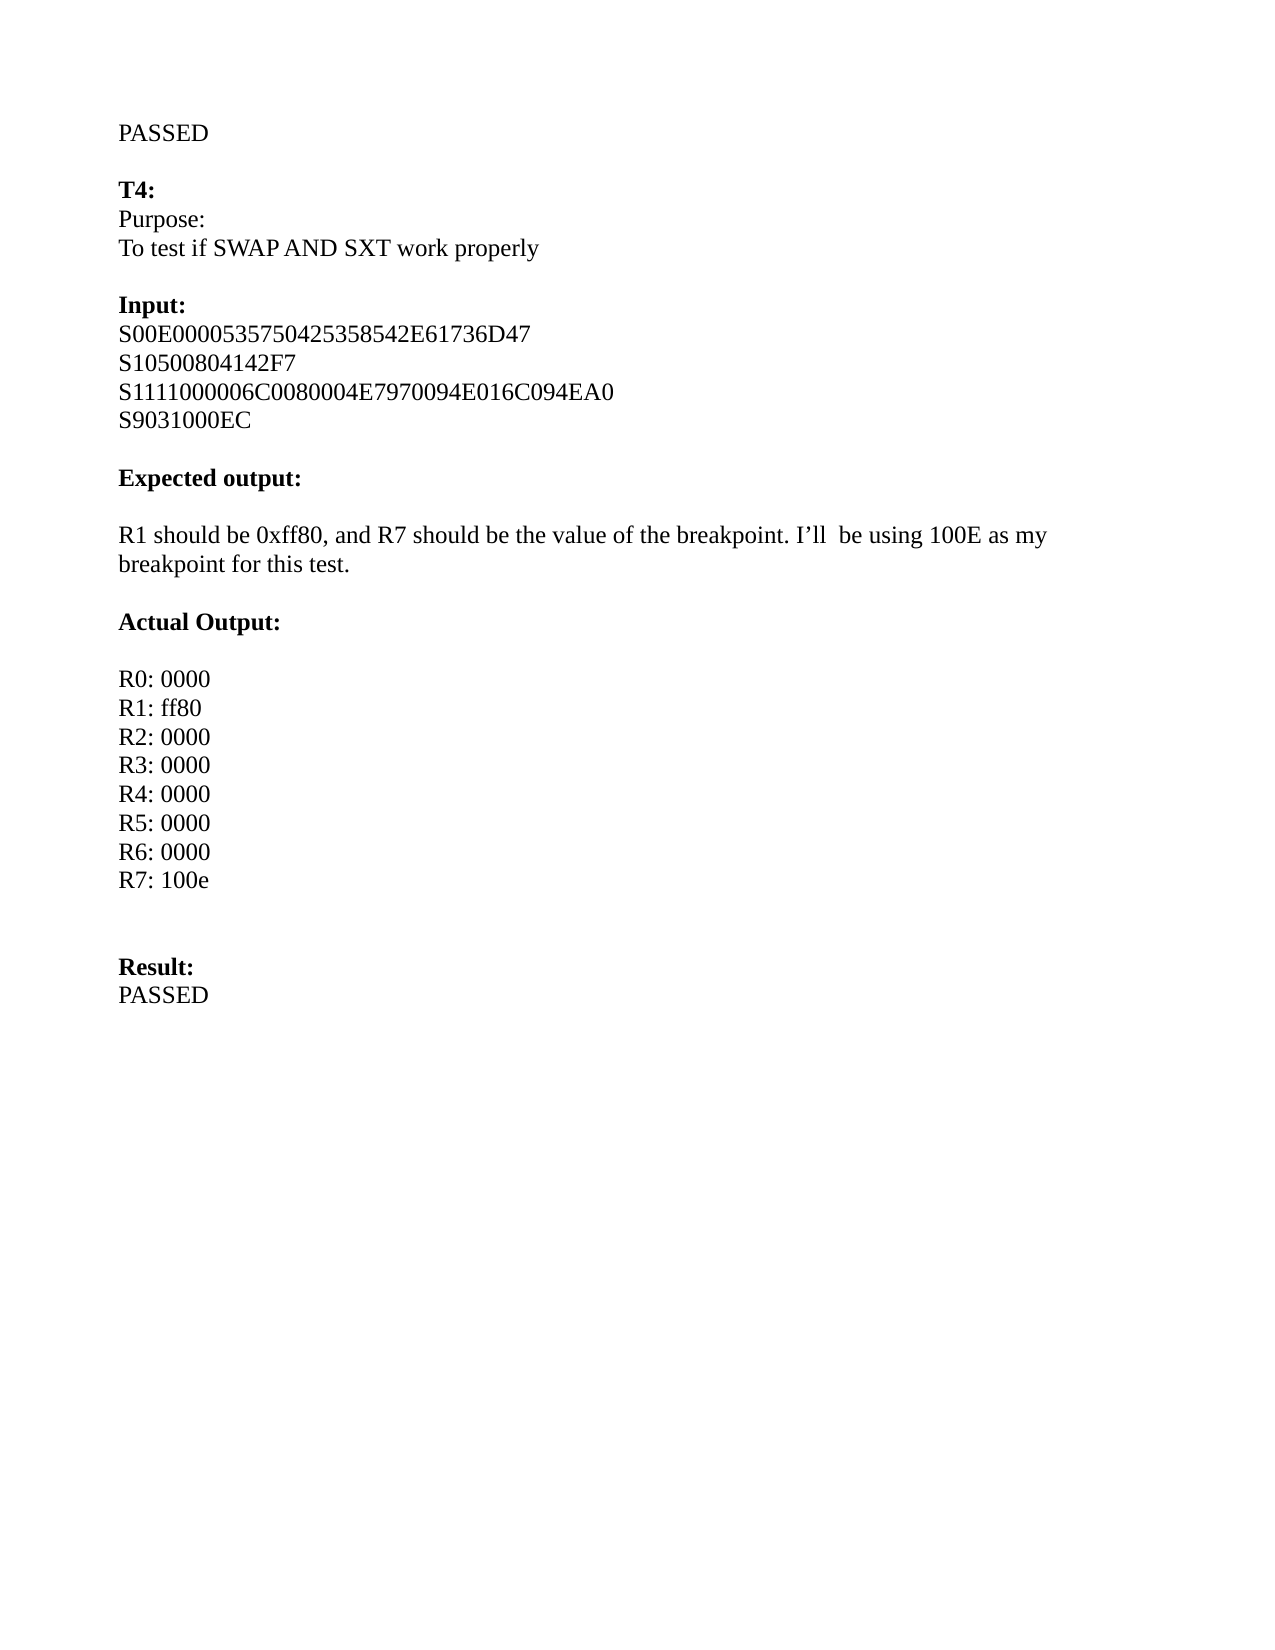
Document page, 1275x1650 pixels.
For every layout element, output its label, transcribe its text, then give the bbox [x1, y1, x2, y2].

text R0: 0000 [118, 664, 1157, 693]
text R6: 0000 [118, 837, 1157, 866]
text S00E0000535750425358542E61736D47 [118, 319, 1157, 348]
text R2: 0000 [118, 722, 1157, 751]
text Actual Output: [118, 607, 1157, 636]
text S1111000006C0080004E7970094E016C094EA0 [118, 377, 1157, 406]
text Input: [118, 291, 1157, 319]
text PASSED [118, 981, 1157, 1009]
text T4: [118, 176, 1157, 204]
text To test if SWAP AND SXT work properly [118, 233, 1157, 262]
text S10500804142F7 [118, 348, 1157, 377]
text R3: 0000 [118, 751, 1157, 779]
text Result: [118, 952, 1157, 981]
text Expected output: [118, 463, 1157, 492]
text R7: 100e [118, 866, 1157, 894]
text R4: 0000 [118, 779, 1157, 808]
text R1 should be 0xff80, and R7 should be the value of the breakpoint. I’ll be using 100E as my breakpoint for this test. [118, 521, 1157, 578]
text R5: 0000 [118, 808, 1157, 837]
text R1: ff80 [118, 693, 1157, 722]
text PASSED [118, 118, 1157, 147]
text S9031000EC [118, 406, 1157, 434]
text Purpose: [118, 204, 1157, 233]
